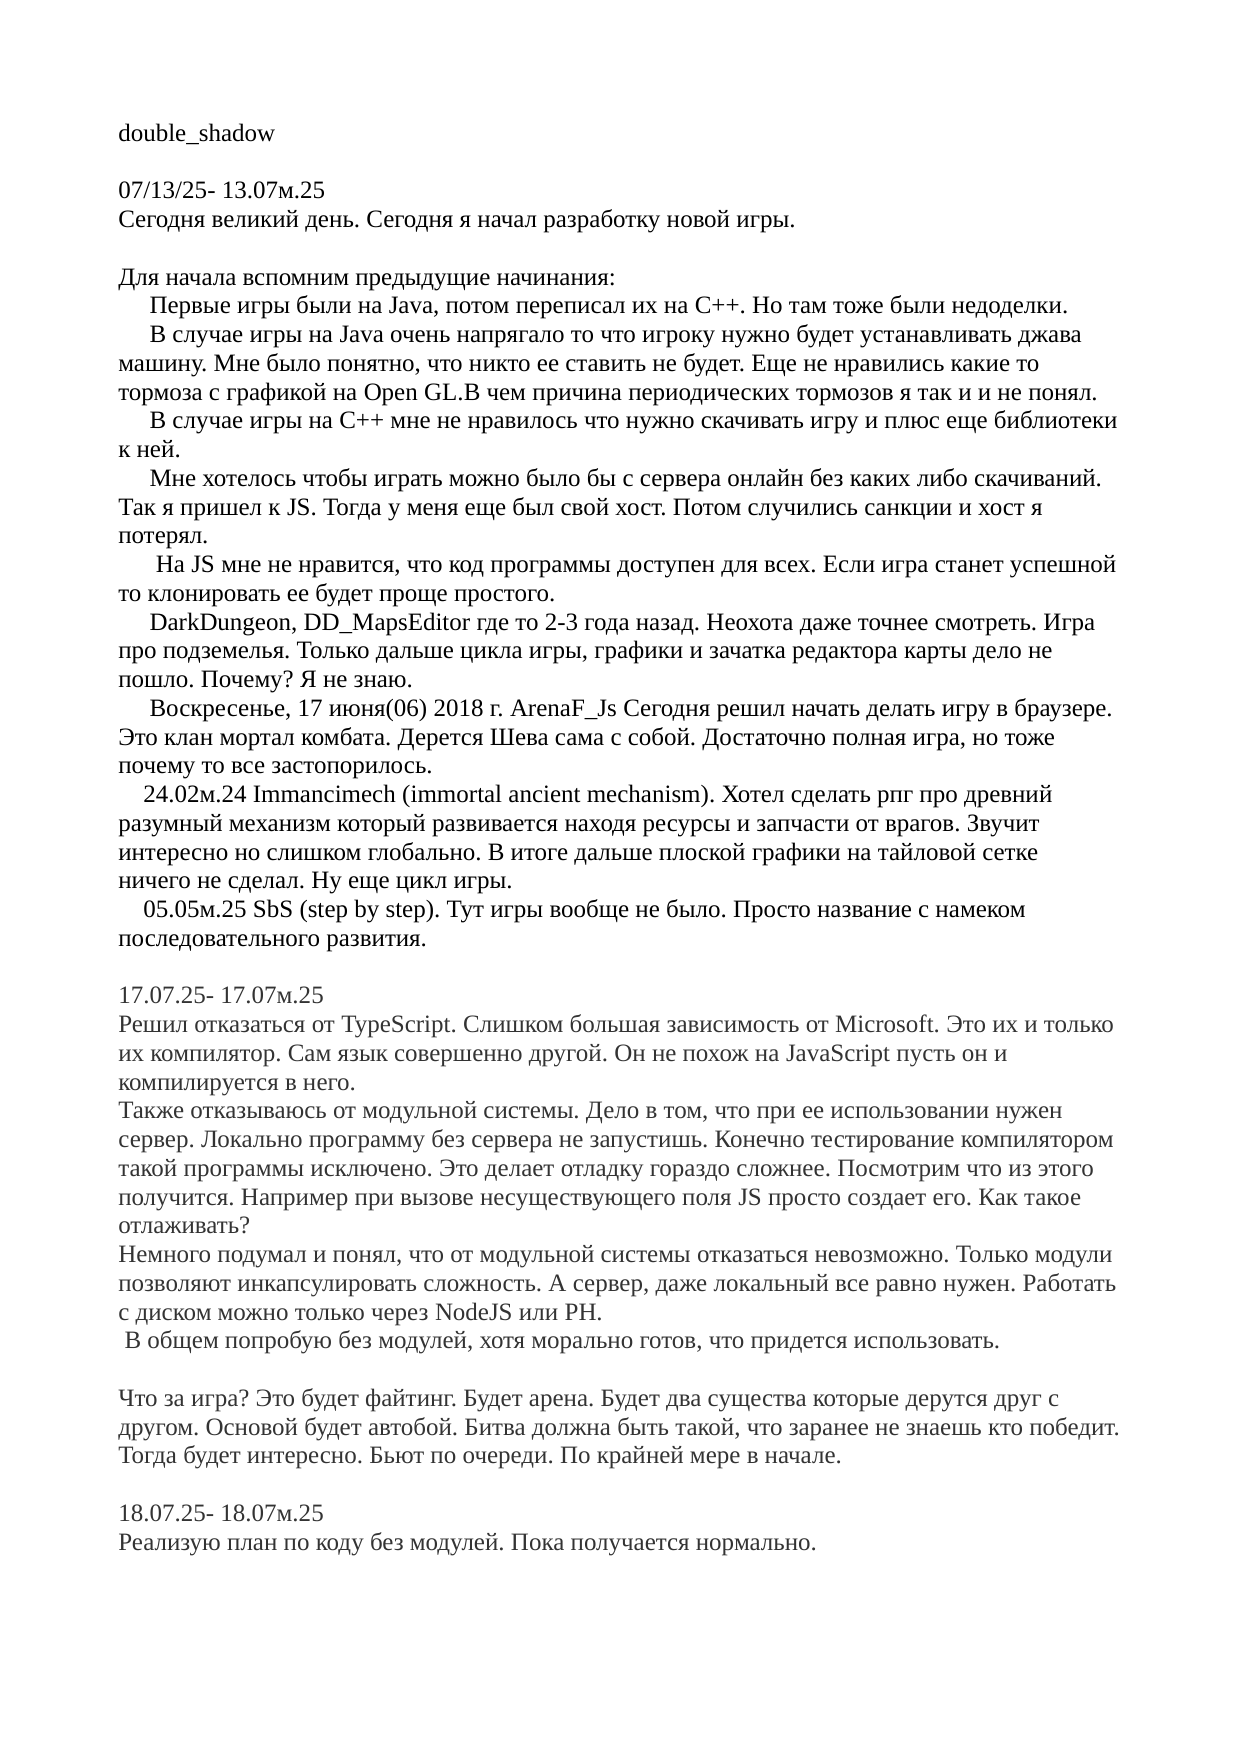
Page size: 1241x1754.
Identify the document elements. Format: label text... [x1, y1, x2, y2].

text В случае игры на Java очень напрягало то что игроку нужно будет устанавливать джава машину. Мне было понятно, что никто ее ставить не будет. Еще не нравились какие то тормоза с графикой на Open GL.В чем причина периодических тормозов я так и и не понял. [118, 319, 1122, 406]
text 05.05м.25 SbS (step by step). Тут игры вообще не было. Просто название с намеком последовательного развития. [118, 894, 1122, 952]
text double_shadow [118, 118, 1122, 147]
text Сегодня великий день. Сегодня я начал разработку новой игры. [118, 204, 1122, 233]
text Мне хотелось чтобы играть можно было бы с сервера онлайн без каких либо скачиваний. [118, 463, 1122, 492]
text 17.07.25- 17.07м.25 [118, 981, 1122, 1009]
text Воскресенье, 17 июня(06) 2018 г. ArenaF_Js Сегодня решил начать делать игру в браузере. Это клан мортал комбата. Дерется Шева сама с собой. Достаточно полная игра, но тоже почему то все застопорилось. [118, 693, 1122, 779]
text Также отказываюсь от модульной системы. Дело в том, что при ее использовании нужен сервер. Локально программу без сервера не запустишь. Конечно тестирование компилятором такой программы исключено. Это делает отладку гораздо сложнее. Посмотрим что из этого получится. Например при вызове несуществующего поля JS просто создает его. Как такое отлаживать? [118, 1096, 1122, 1239]
text Что за игра? Это будет файтинг. Будет арена. Будет два существа которые дерутся друг с другом. Основой будет автобой. Битва должна быть такой, что заранее не знаешь кто победит. Тогда будет интересно. Бьют по очереди. По крайней мере в начале. [118, 1383, 1122, 1469]
text В случае игры на С++ мне не нравилось что нужно скачивать игру и плюс еще библиотеки к ней. [118, 406, 1122, 463]
text Решил отказаться от TypeScript. Слишком большая зависимость от Microsoft. Это их и только их компилятор. Сам язык совершенно другой. Он не похож на JavaScript пусть он и компилируется в него. [118, 1009, 1122, 1096]
text На JS мне не нравится, что код программы доступен для всех. Если игра станет успешной то клонировать ее будет проще простого. [118, 549, 1122, 607]
text Первые игры были на Java, потом переписал их на С++. Но там тоже были недоделки. [118, 291, 1122, 319]
text Немного подумал и понял, что от модульной системы отказаться невозможно. Только модули позволяют инкапсулировать сложность. А сервер, даже локальный все равно нужен. Работать с диском можно только через NodeJS или PH. [118, 1239, 1122, 1326]
text 24.02м.24 Immancimech (immortal ancient mechanism). Хотел сделать рпг про древний разумный механизм который развивается находя ресурсы и запчасти от врагов. Звучит интересно но слишком глобально. В итоге дальше плоской графики на тайловой сетке ничего не сделал. Ну еще цикл игры. [118, 779, 1122, 894]
text 13.07.25- 13.07м.25 [118, 176, 1122, 204]
text В общем попробую без модулей, хотя морально готов, что придется использовать. [118, 1326, 1122, 1354]
text 18.07.25- 18.07м.25 [118, 1498, 1122, 1527]
text Для начала вспомним предыдущие начинания: [118, 262, 1122, 291]
text Так я пришел к JS. Тогда у меня еще был свой хост. Потом случились санкции и хост я потерял. [118, 492, 1122, 549]
text Реализую план по коду без модулей. Пока получается нормально. [118, 1527, 1122, 1556]
text DarkDungeon, DD_MapsEditor где то 2-3 года назад. Неохота даже точнее смотреть. Игра про подземелья. Только дальше цикла игры, графики и зачатка редактора карты дело не пошло. Почему? Я не знаю. [118, 607, 1122, 693]
